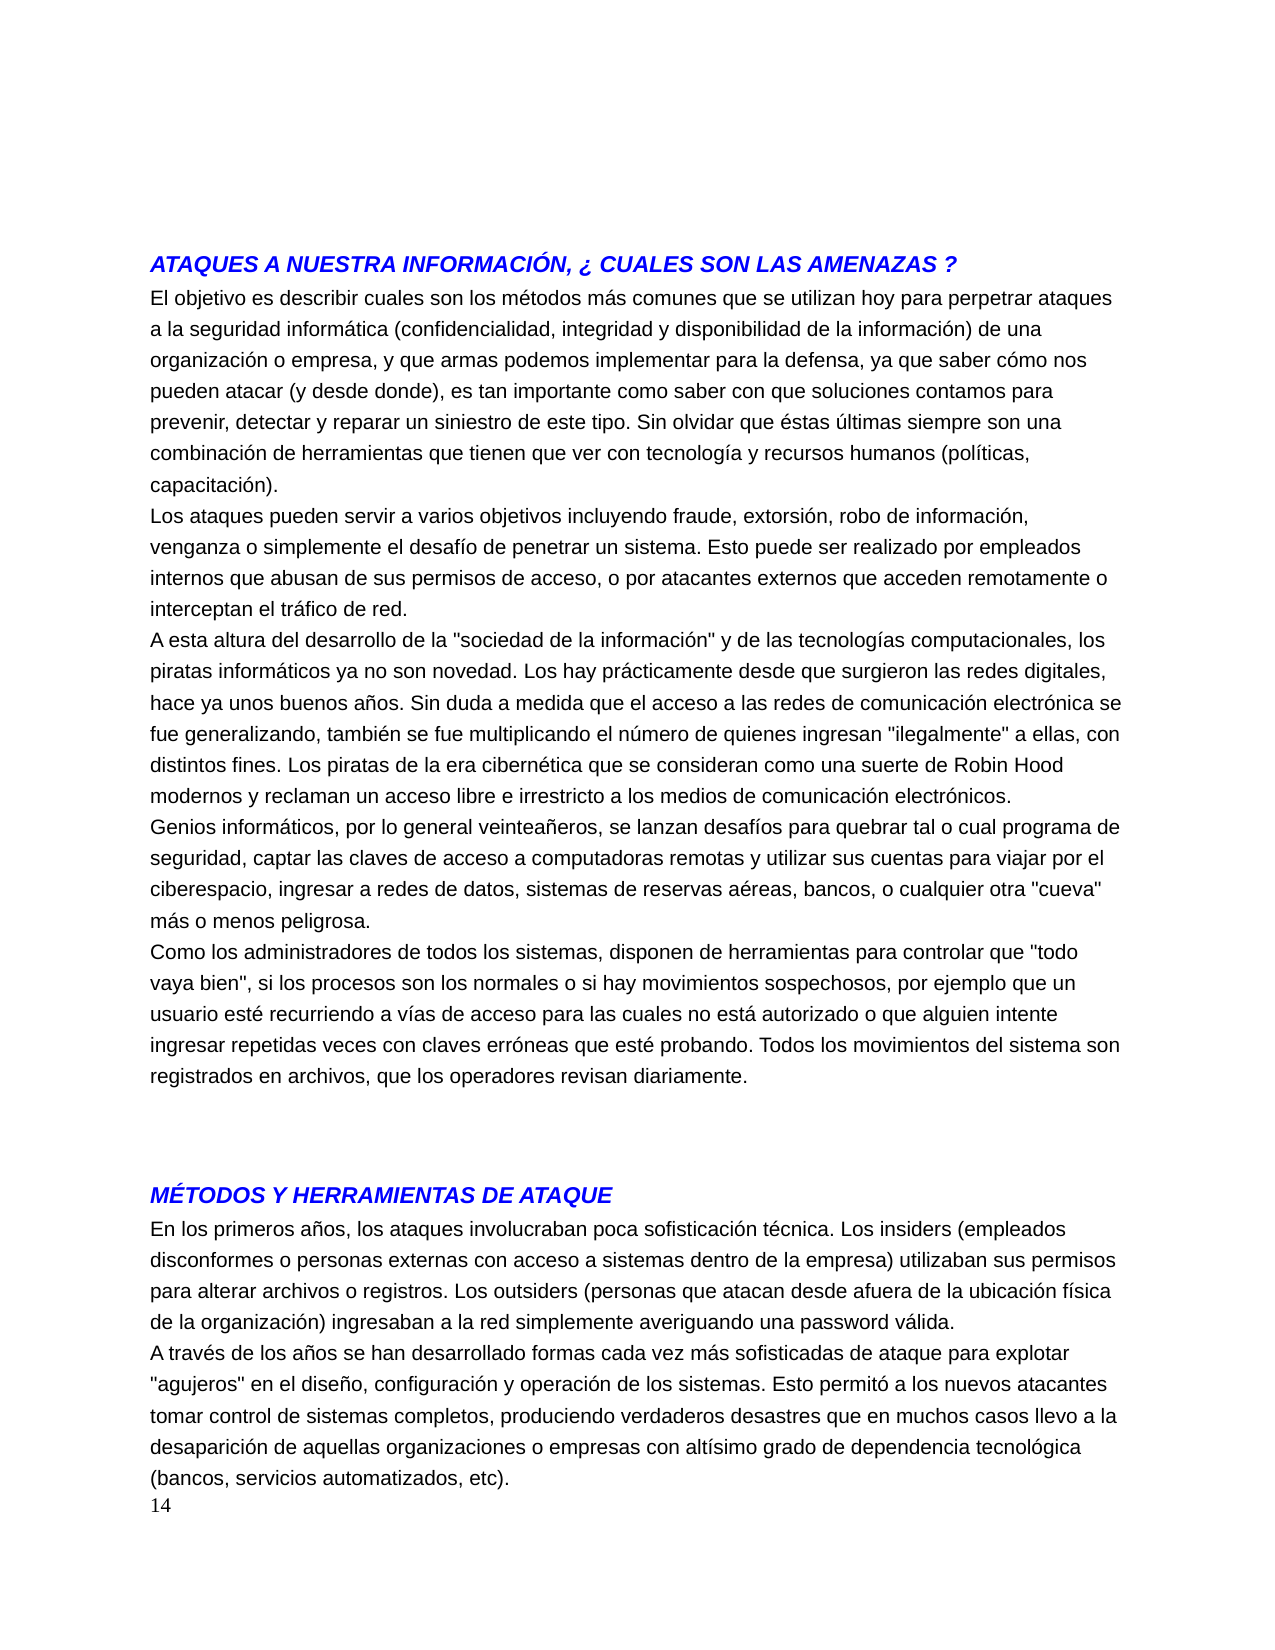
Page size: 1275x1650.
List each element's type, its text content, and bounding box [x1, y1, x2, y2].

text ciberespacio, ingresar a redes de datos, sistemas de reservas aéreas, bancos, o cualquier otra "cueva" más o menos peligrosa. [150, 877, 1125, 932]
text A esta altura del desarrollo de la "sociedad de la información" y de las tecnologías computacionales, los piratas informáticos ya no son novedad. Los hay prácticamente desde que surgieron las redes digitales, hace ya unos buenos años. Sin duda a medida que el acceso a las redes de comunicación electrónica se fue generalizando, también se fue multiplicando el número de quienes ingresan "ilegalmente" a ellas, con distintos fines. Los piratas de la era cibernética que se consideran como una suerte de Robin Hood modernos y reclaman un acceso libre e irrestricto a los medios de comunicación electrónicos. [150, 628, 1125, 808]
text El objetivo es describir cuales son los métodos más comunes que se utilizan hoy para perpetrar ataques a la seguridad informática (confidencialidad, integridad y disponibilidad de la información) de una organización o empresa, y que armas podemos implementar para la defensa, ya que saber cómo nos pueden atacar (y desde donde), es tan importante como saber con que soluciones contamos para prevenir, detectar y reparar un siniestro de este tipo. Sin olvidar que éstas últimas siempre son una combinación de herramientas que tienen que ver con tecnología y recursos humanos (políticas, capacitación). Los ataques pueden servir a varios objetivos incluyendo fraude, extorsión, robo de información, venganza o simplemente el desafío de penetrar un sistema. Esto puede ser realizado por empleados internos que abusan de sus permisos de acceso, o por atacantes externos que acceden remotamente o interceptan el tráfico de red. [150, 286, 1125, 621]
text Como los administradores de todos los sistemas, disponen de herramientas para controlar que "todo vaya bien", si los procesos son los normales o si hay movimientos sospechosos, por ejemplo que un usuario esté recurriendo a vías de acceso para las cuales no está autorizado o que alguien intente ingresar repetidas veces con claves erróneas que esté probando. Todos los movimientos del sistema son registrados en archivos, que los operadores revisan diariamente. [150, 939, 1125, 1088]
text MÉTODOS Y HERRAMIENTAS DE ATAQUE [150, 1182, 1125, 1209]
text Genios informáticos, por lo general veinteañeros, se lanzan desafíos para quebrar tal o cual programa de seguridad, captar las claves de acceso a computadoras remotas y utilizar sus cuentas para viajar por el [150, 815, 1125, 870]
text En los primeros años, los ataques involucraban poca sofisticación técnica. Los insiders (empleados disconformes o personas externas con acceso a sistemas dentro de la empresa) utilizaban sus permisos para alterar archivos o registros. Los outsiders (personas que atacan desde afuera de la ubicación física de la organización) ingresaban a la red simplemente averiguando una password válida. A través de los años se han desarrollado formas cada vez más sofisticadas de ataque para explotar [150, 1217, 1125, 1365]
text "agujeros" en el diseño, configuración y operación de los sistemas. Esto permitó a los nuevos atacantes tomar control de sistemas completos, produciendo verdaderos desastres que en muchos casos llevo a la [150, 1372, 1125, 1427]
text ATAQUES A NUESTRA INFORMACIÓN, ¿ CUALES SON LAS AMENAZAS ? [150, 251, 1125, 278]
text desaparición de aquellas organizaciones o empresas con altísimo grado de dependencia tecnológica (bancos, servicios automatizados, etc). [150, 1434, 1125, 1490]
